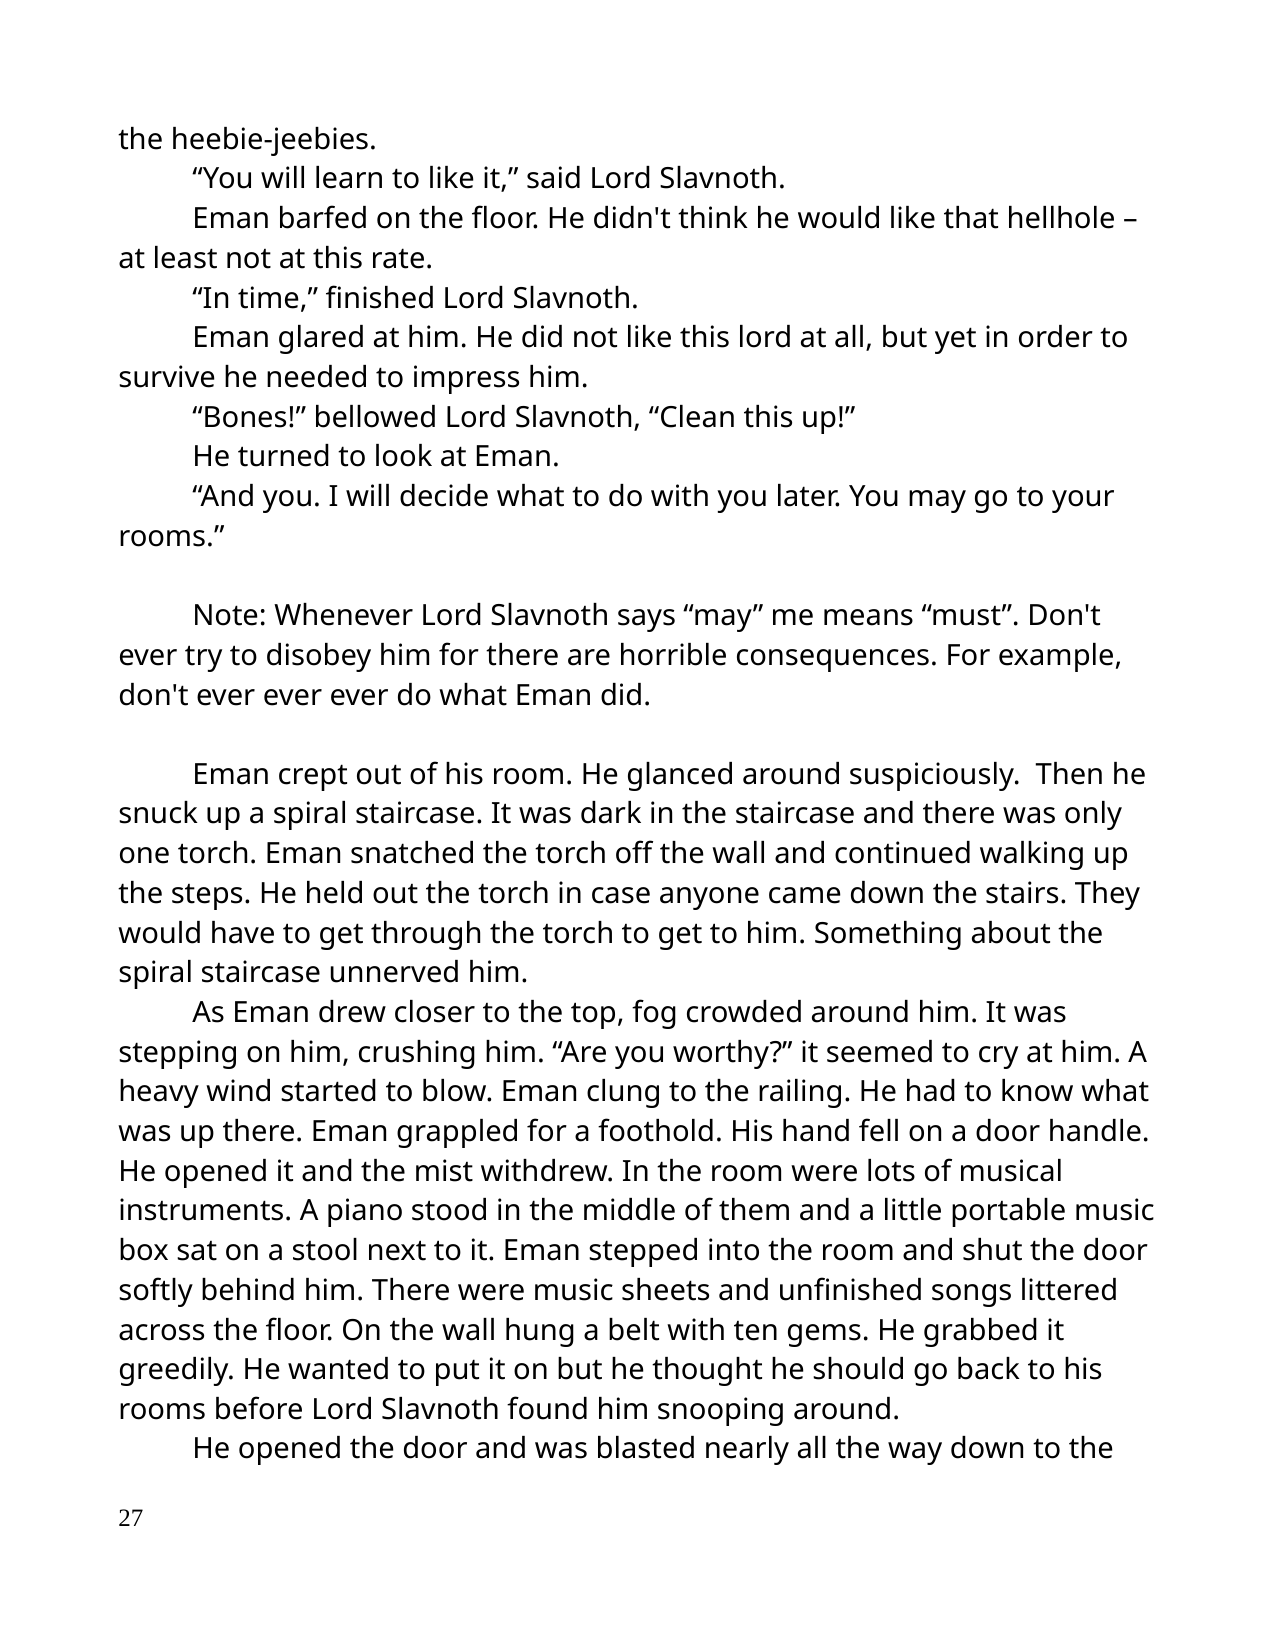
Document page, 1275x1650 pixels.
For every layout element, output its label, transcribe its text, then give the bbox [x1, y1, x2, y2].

text Note: Whenever Lord Slavnoth says “may” me means “must”. Don't ever try to disobey him for there are horrible consequences. For example, don't ever ever ever do what Eman did. [118, 594, 1157, 713]
text Eman barfed on the floor. He didn't think he would like that hellhole – at least not at this rate. [118, 197, 1157, 277]
text the heebie-jeebies. [118, 118, 1157, 158]
text He opened the door and was blasted nearly all the way down to the [118, 1428, 1157, 1467]
text Eman crept out of his room. He glanced around suspiciously. Then he snuck up a spiral staircase. It was dark in the staircase and there was only one torch. Eman snatched the torch off the wall and continued walking up the steps. He held out the torch in case anyone came down the stairs. They would have to get through the torch to get to him. Something about the spiral staircase unnerved him. [118, 753, 1157, 991]
text “In time,” finished Lord Slavnoth. [118, 277, 1157, 317]
text “You will learn to like it,” said Lord Slavnoth. [118, 158, 1157, 197]
text “And you. I will decide what to do with you later. You may go to your rooms.” [118, 475, 1157, 555]
text Eman glared at him. He did not like this lord at all, but yet in order to survive he needed to impress him. [118, 317, 1157, 396]
text He turned to look at Eman. [118, 436, 1157, 475]
text “Bones!” bellowed Lord Slavnoth, “Clean this up!” [118, 396, 1157, 436]
text As Eman drew closer to the top, fog crowded around him. It was stepping on him, crushing him. “Are you worthy?” it seemed to cry at him. A heavy wind started to blow. Eman clung to the railing. He had to know what was up there. Eman grappled for a foothold. His hand fell on a door handle. He opened it and the mist withdrew. In the room were lots of musical instruments. A piano stood in the middle of them and a little portable music box sat on a stool next to it. Eman stepped into the room and shut the door softly behind him. There were music sheets and unfinished songs littered across the floor. On the wall hung a belt with ten gems. He grabbed it greedily. He wanted to put it on but he thought he should go back to his rooms before Lord Slavnoth found him snooping around. [118, 991, 1157, 1428]
